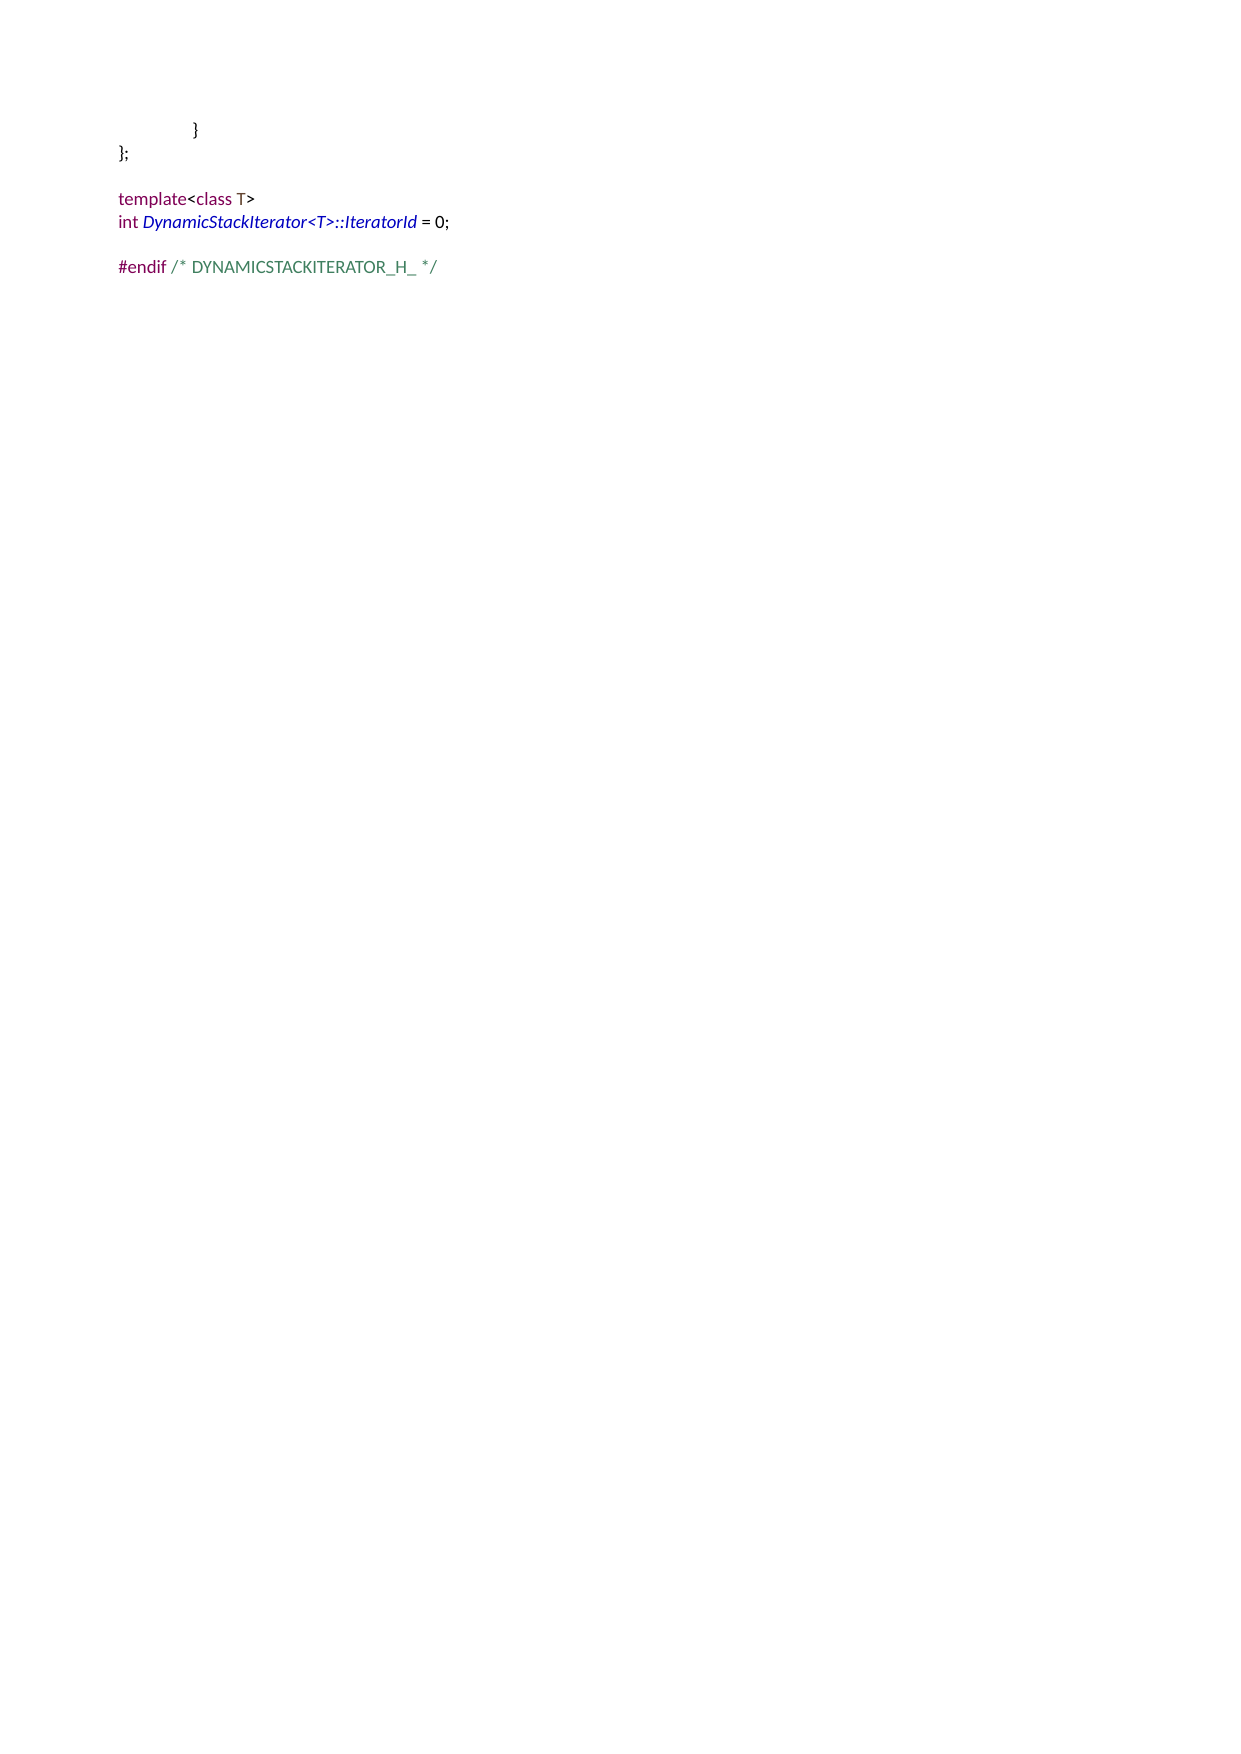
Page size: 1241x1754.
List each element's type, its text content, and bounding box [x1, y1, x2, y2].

text } [118, 118, 1122, 141]
text }; [118, 141, 1122, 164]
text int DynamicStackIterator<T>::IteratorId = 0; [118, 210, 1122, 233]
text template<class T> [118, 187, 1122, 210]
text #endif /* DYNAMICSTACKITERATOR_H_ */ [118, 256, 1122, 278]
